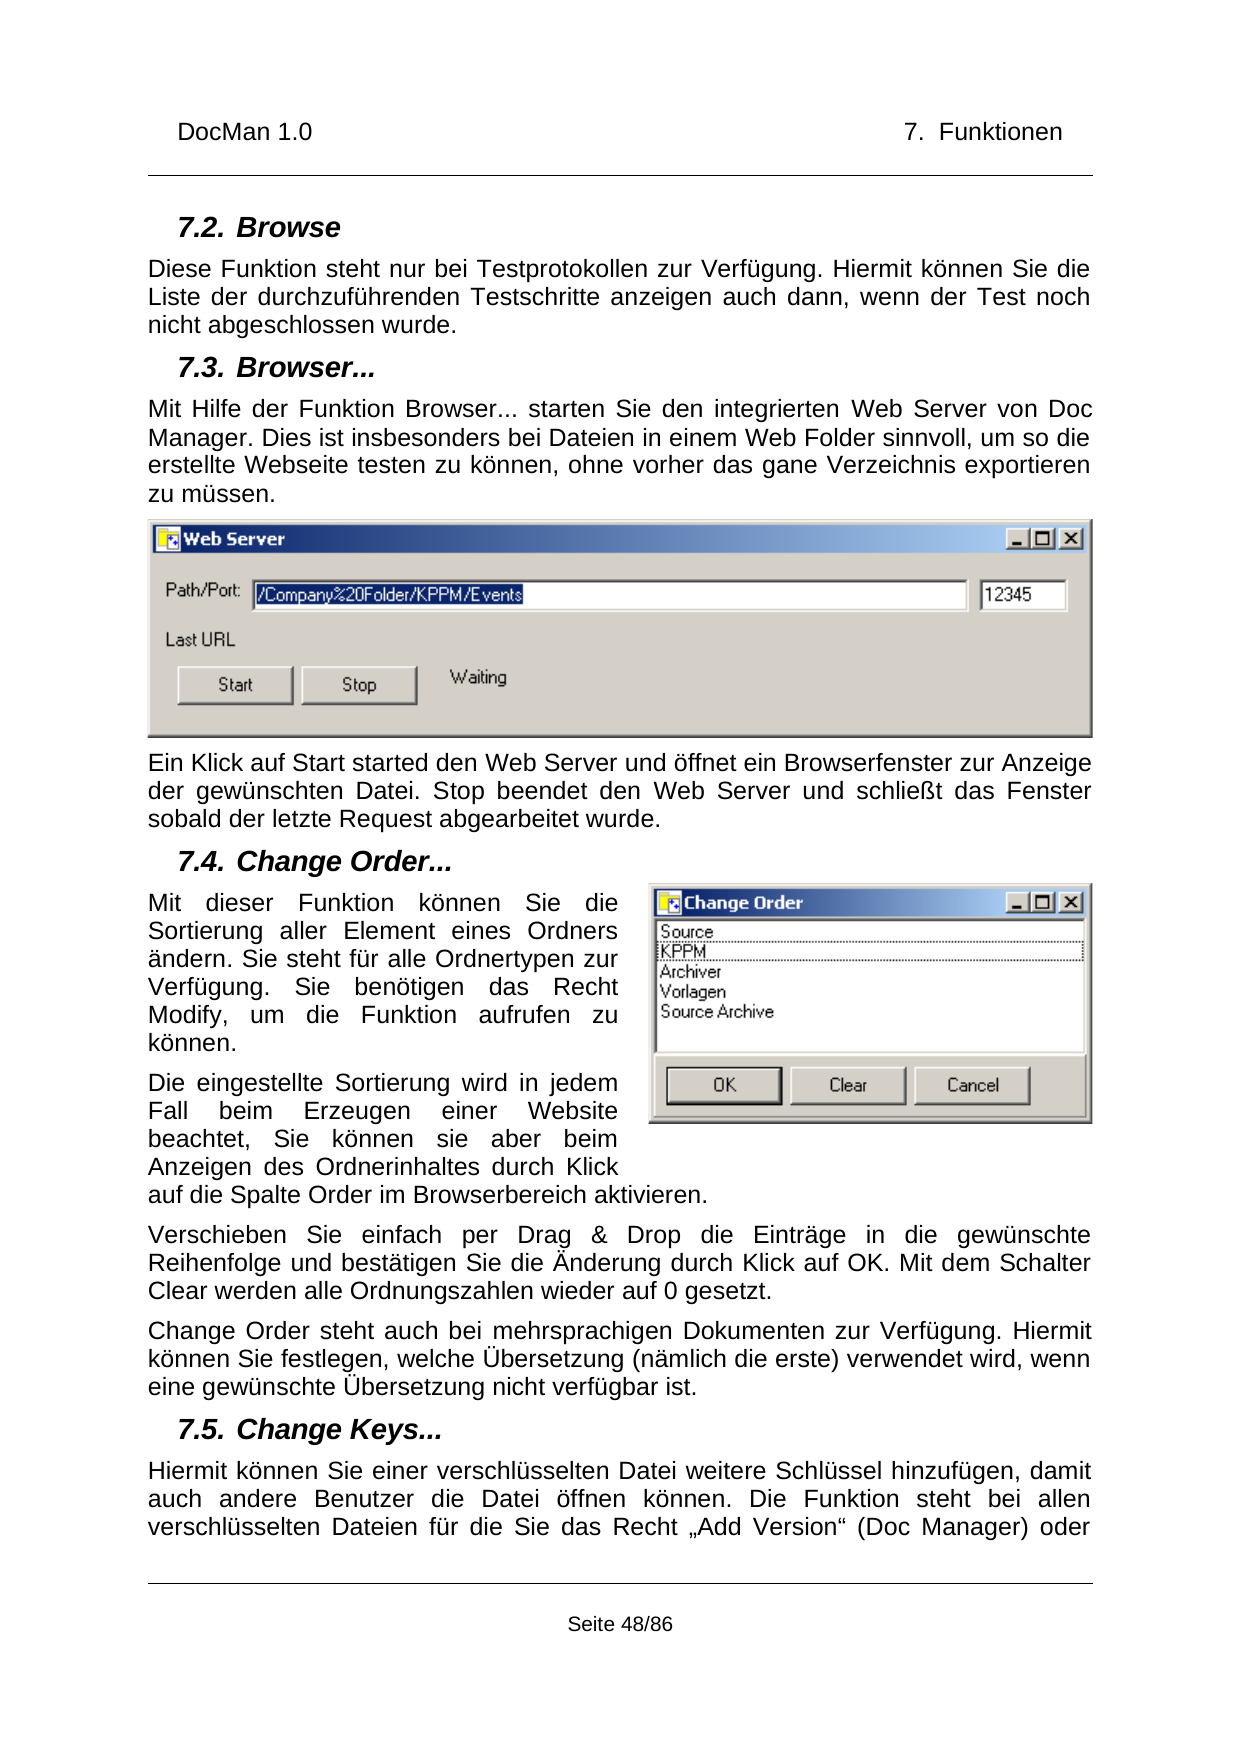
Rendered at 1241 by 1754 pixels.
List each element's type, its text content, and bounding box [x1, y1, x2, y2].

picture [648, 883, 1093, 1124]
text Ein Klick auf Start started den Web Server und öffnet ein Browserfenster zur Anzeige der gewünschten Datei. Stop beendet den Web Server und schließt das Fenster sobald der letzte Request abgearbeitet wurde. [148, 749, 1093, 833]
subtitle Change Order... [177, 845, 1093, 877]
subtitle Browser... [177, 351, 1093, 384]
text Hiermit können Sie einer verschlüsselten Datei weitere Schlüssel hinzufügen, damit auch andere Benutzer die Datei öffnen können. Die Funktion steht bei allen verschlüsselten Dateien für die Sie das Recht „Add Version“ (Doc Manager) oder [148, 1457, 1093, 1541]
text Die eingestellte Sortierung wird in jedem Fall beim Erzeugen einer Website beachtet, Sie können sie aber beim Anzeigen des Ordnerinhaltes durch Klick auf die Spalte Order im Browserbereich aktivieren. [148, 1069, 1093, 1209]
text Verschieben Sie einfach per Drag & Drop die Einträge in die gewünschte Reihenfolge und bestätigen Sie die Änderung durch Klick auf OK. Mit dem Schalter Clear werden alle Ordnungszahlen wieder auf 0 gesetzt. [148, 1221, 1093, 1305]
picture [147, 519, 1093, 738]
text Mit dieser Funktion können Sie die Sortierung aller Element eines Ordners ändern. Sie steht für alle Ordnertypen zur Verfügung. Sie benötigen das Recht Modify, um die Funktion aufrufen zu können. [148, 889, 648, 1057]
text Change Order steht auch bei mehrsprachigen Dokumenten zur Verfügung. Hiermit können Sie festlegen, welche Übersetzung (nämlich die erste) verwendet wird, wenn eine gewünschte Übersetzung nicht verfügbar ist. [148, 1317, 1093, 1401]
subtitle Browse [177, 211, 1093, 243]
text Mit Hilfe der Funktion Browser... starten Sie den integrierten Web Server von Doc Manager. Dies ist insbesonders bei Dateien in einem Web Folder sinnvoll, um so die erstellte Webseite testen zu können, ohne vorher das gane Verzeichnis exportieren zu müssen. [148, 395, 1093, 507]
text Diese Funktion steht nur bei Testprotokollen zur Verfügung. Hiermit können Sie die Liste der durchzuführenden Testschritte anzeigen auch dann, wenn der Test noch nicht abgeschlossen wurde. [148, 255, 1093, 339]
subtitle Change Keys... [177, 1413, 1093, 1445]
